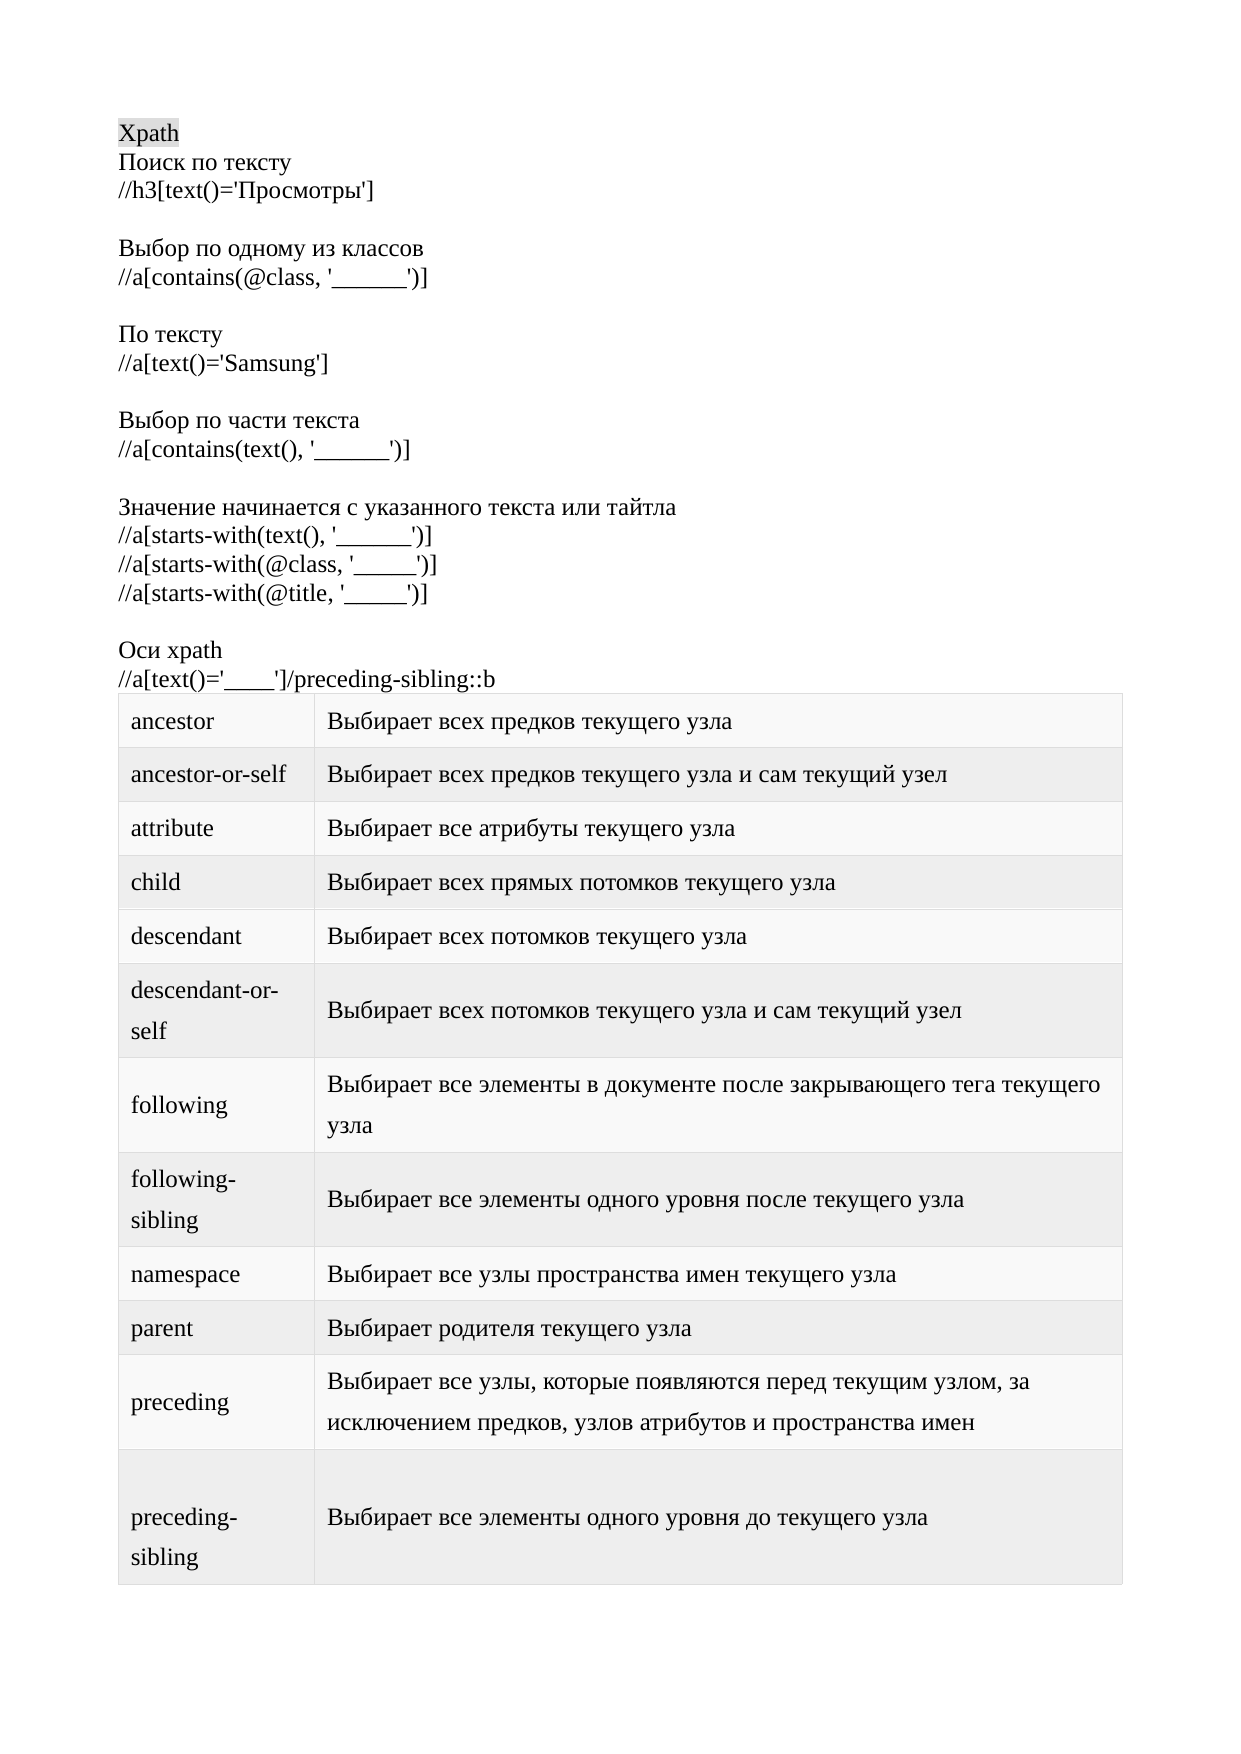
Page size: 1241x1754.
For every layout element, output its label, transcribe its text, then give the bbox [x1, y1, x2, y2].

table_cell preceding [119, 1355, 314, 1448]
table_cell Выбирает всех прямых потомков текущего узла [315, 856, 1122, 908]
table_cell Выбирает всех потомков текущего узла [315, 910, 1122, 962]
table_cell ancestor-or-self [119, 748, 314, 801]
table_cell Выбирает все элементы одного уровня до текущего узла [315, 1450, 1122, 1584]
text По тексту [118, 319, 1122, 348]
table_header ancestor [119, 694, 314, 747]
text Xpath [118, 118, 1122, 147]
text Поиск по тексту [118, 147, 1122, 176]
text Значение начинается с указанного текста или тайтла [118, 492, 1122, 521]
table_cell Выбирает все элементы одного уровня после текущего узла [315, 1153, 1122, 1246]
text //a[starts-with(text(), '______')] [118, 521, 1122, 549]
text //a[starts-with(@title, '_____')] [118, 578, 1122, 607]
text //h3[text()='Просмотры'] [118, 176, 1122, 204]
table_cell descendant-or-self [119, 964, 314, 1057]
table_cell Выбирает все узлы, которые появляются перед текущим узлом, за исключением предков, узлов атрибутов и пространства имен [315, 1355, 1122, 1448]
table_cell Выбирает всех предков текущего узла и сам текущий узел [315, 748, 1122, 801]
table_cell child [119, 856, 314, 908]
table_cell Выбирает всех потомков текущего узла и сам текущий узел [315, 964, 1122, 1057]
text //a[contains(text(), '______')] [118, 434, 1122, 463]
text //a[text()='____']/preceding-sibling::b [118, 664, 1122, 693]
table_cell Выбирает все узлы пространства имен текущего узла [315, 1247, 1122, 1300]
text Выбор по части текста [118, 406, 1122, 434]
text Оси xpath [118, 636, 1122, 664]
table_cell parent [119, 1301, 314, 1354]
table_cell Выбирает все элементы в документе после закрывающего тега текущего узла [315, 1058, 1122, 1152]
table_cell following-sibling [119, 1153, 314, 1246]
table_cell Выбирает все атрибуты текущего узла [315, 802, 1122, 855]
text //a[contains(@class, '______')] [118, 262, 1122, 291]
table_cell Выбирает родителя текущего узла [315, 1301, 1122, 1354]
text Выбор по одному из классов [118, 233, 1122, 262]
table_cell preceding-sibling [119, 1450, 314, 1584]
text //a[starts-with(@class, '_____')] [118, 549, 1122, 578]
table_cell descendant [119, 910, 314, 962]
table_cell following [119, 1058, 314, 1152]
text //a[text()='Samsung'] [118, 348, 1122, 377]
table_cell attribute [119, 802, 314, 855]
table_header Выбирает всех предков текущего узла [315, 694, 1122, 747]
table_cell namespace [119, 1247, 314, 1300]
